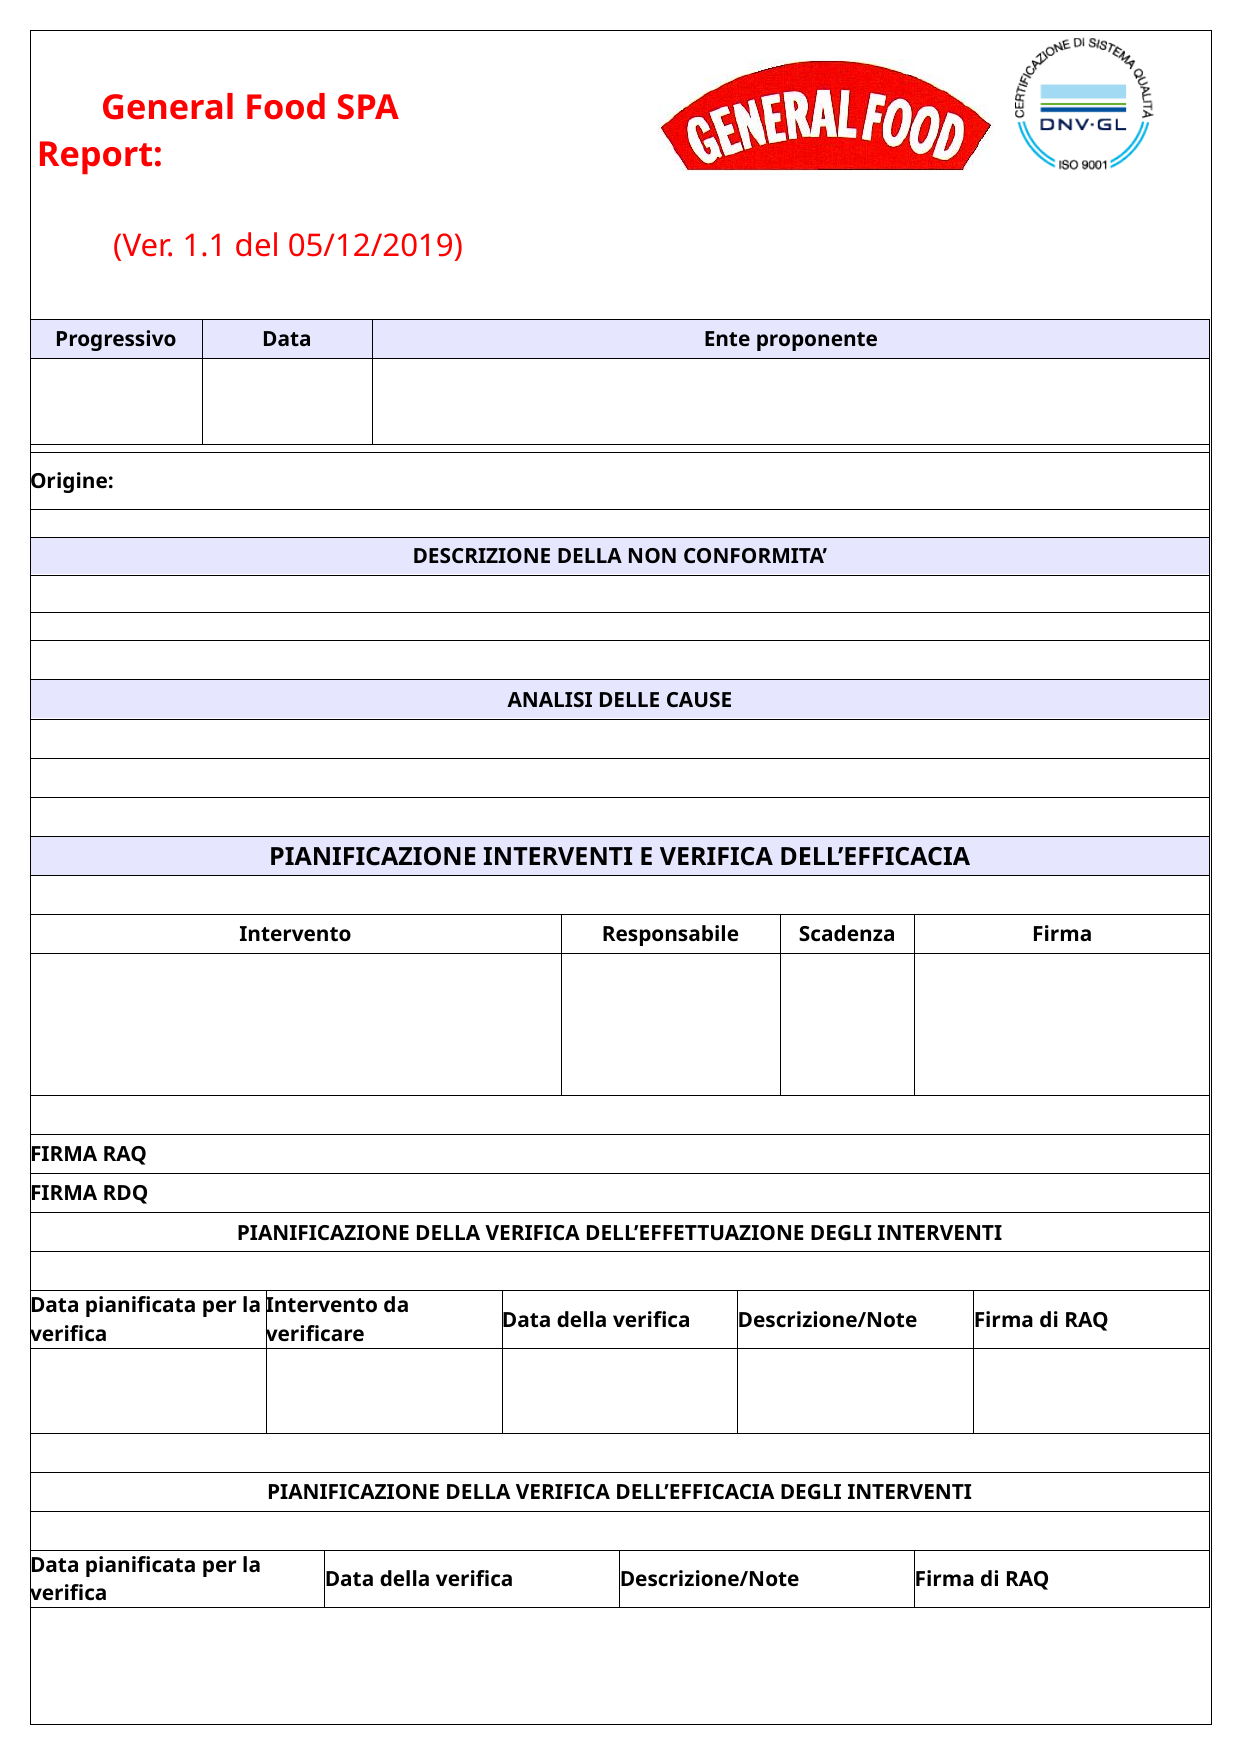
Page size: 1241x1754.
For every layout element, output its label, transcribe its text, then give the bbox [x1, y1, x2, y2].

table_cell Scadenza [781, 915, 914, 953]
text <for each="o in objects"> [31, 295, 1211, 319]
table_cell FIRMA RDQ [31, 1174, 1209, 1212]
table_cell Data pianificata per la verifica [31, 1291, 266, 1347]
table_cell <if test="o.note"> [31, 641, 1209, 679]
table_cell <line.responsible_treatment.name> [562, 954, 780, 1095]
table_header Ente proponente [373, 320, 1209, 358]
table_cell Intervento [31, 915, 561, 953]
table_cell [915, 954, 1209, 1095]
table_cell <for each="line in o.intervent_verify_ids"> [31, 1252, 1209, 1290]
table_cell <formatLang(line.scheduled_date, date=True) if line.scheduled_date else ''> [31, 1349, 266, 1433]
table_header Progressivo [31, 320, 202, 358]
table_cell <formatLang(o.date, date=True) if o.date else ''> [203, 359, 372, 443]
table_cell <line.note> [738, 1349, 973, 1433]
table_cell <if test="o.proposed_subject"> [31, 510, 1209, 537]
table_cell ANALISI DELLE CAUSE [31, 680, 1209, 718]
table_cell <for each="line in o.intervent_planned_ids"> [31, 876, 1209, 914]
table_cell [31, 445, 1209, 452]
table_cell </if> [31, 613, 1209, 640]
table_cell Descrizione/Note [620, 1551, 914, 1607]
table_cell <formatLang(line.date, date=True) if line.date else ''> [503, 1349, 737, 1433]
table_cell Data pianificata per la verifica [31, 1551, 324, 1607]
table_cell Responsabile [562, 915, 780, 953]
table_cell DESCRIZIONE DELLA NON CONFORMITA’ [31, 538, 1209, 574]
table_cell Firma di RAQ [915, 1551, 1209, 1607]
table_cell <if test="o.intervent_ids"> [31, 798, 1209, 836]
table_cell <o.proposed_subject if o.proposed_subject else ''> [31, 576, 1209, 612]
table_cell PIANIFICAZIONE INTERVENTI E VERIFICA DELL’EFFICACIA [31, 837, 1209, 875]
table_cell <'Altro: %s' % (o.origin_other) if o.origin == 'other' and o.origin_other else ''> [620, 453, 1209, 509]
table_cell <line.activities_check> [267, 1349, 502, 1433]
table_cell Intervento da verificare [267, 1291, 502, 1347]
table_cell Origine: <get_selection_item(o,'origin') if o.origin else ''> [31, 453, 619, 509]
table_cell <o.note if o.note else ''> [31, 720, 1209, 757]
picture [658, 59, 994, 171]
table_cell [974, 1349, 1209, 1433]
table_cell Data della verifica [503, 1291, 737, 1347]
table_cell PIANIFICAZIONE DELLA VERIFICA DELL’EFFETTUAZIONE DEGLI INTERVENTI [31, 1213, 1209, 1251]
table_cell <o.ref> [31, 359, 202, 443]
table_cell </if> [31, 759, 1209, 797]
table_cell Descrizione/Note [738, 1291, 973, 1347]
table_cell FIRMA RAQ [31, 1135, 1209, 1173]
table_header Data [203, 320, 372, 358]
table_cell <for each="line in o.intervent_valutation_ids"> [31, 1512, 1209, 1550]
picture [1015, 37, 1154, 170]
table_cell <line.planned_activity> [31, 954, 561, 1095]
table_cell </for> [31, 1096, 1209, 1134]
table_cell <o.proposing_entity> [373, 359, 1209, 443]
table_cell PIANIFICAZIONE DELLA VERIFICA DELL’EFFICACIA DEGLI INTERVENTI [31, 1473, 1209, 1511]
table_cell <formatLang(line.deadline, date=True) if line.deadline else ''> [781, 954, 914, 1095]
table_cell </for> [31, 1434, 1209, 1472]
table_cell Data della verifica [325, 1551, 619, 1607]
table_cell Firma di RAQ [974, 1291, 1209, 1347]
table_cell Firma [915, 915, 1209, 953]
